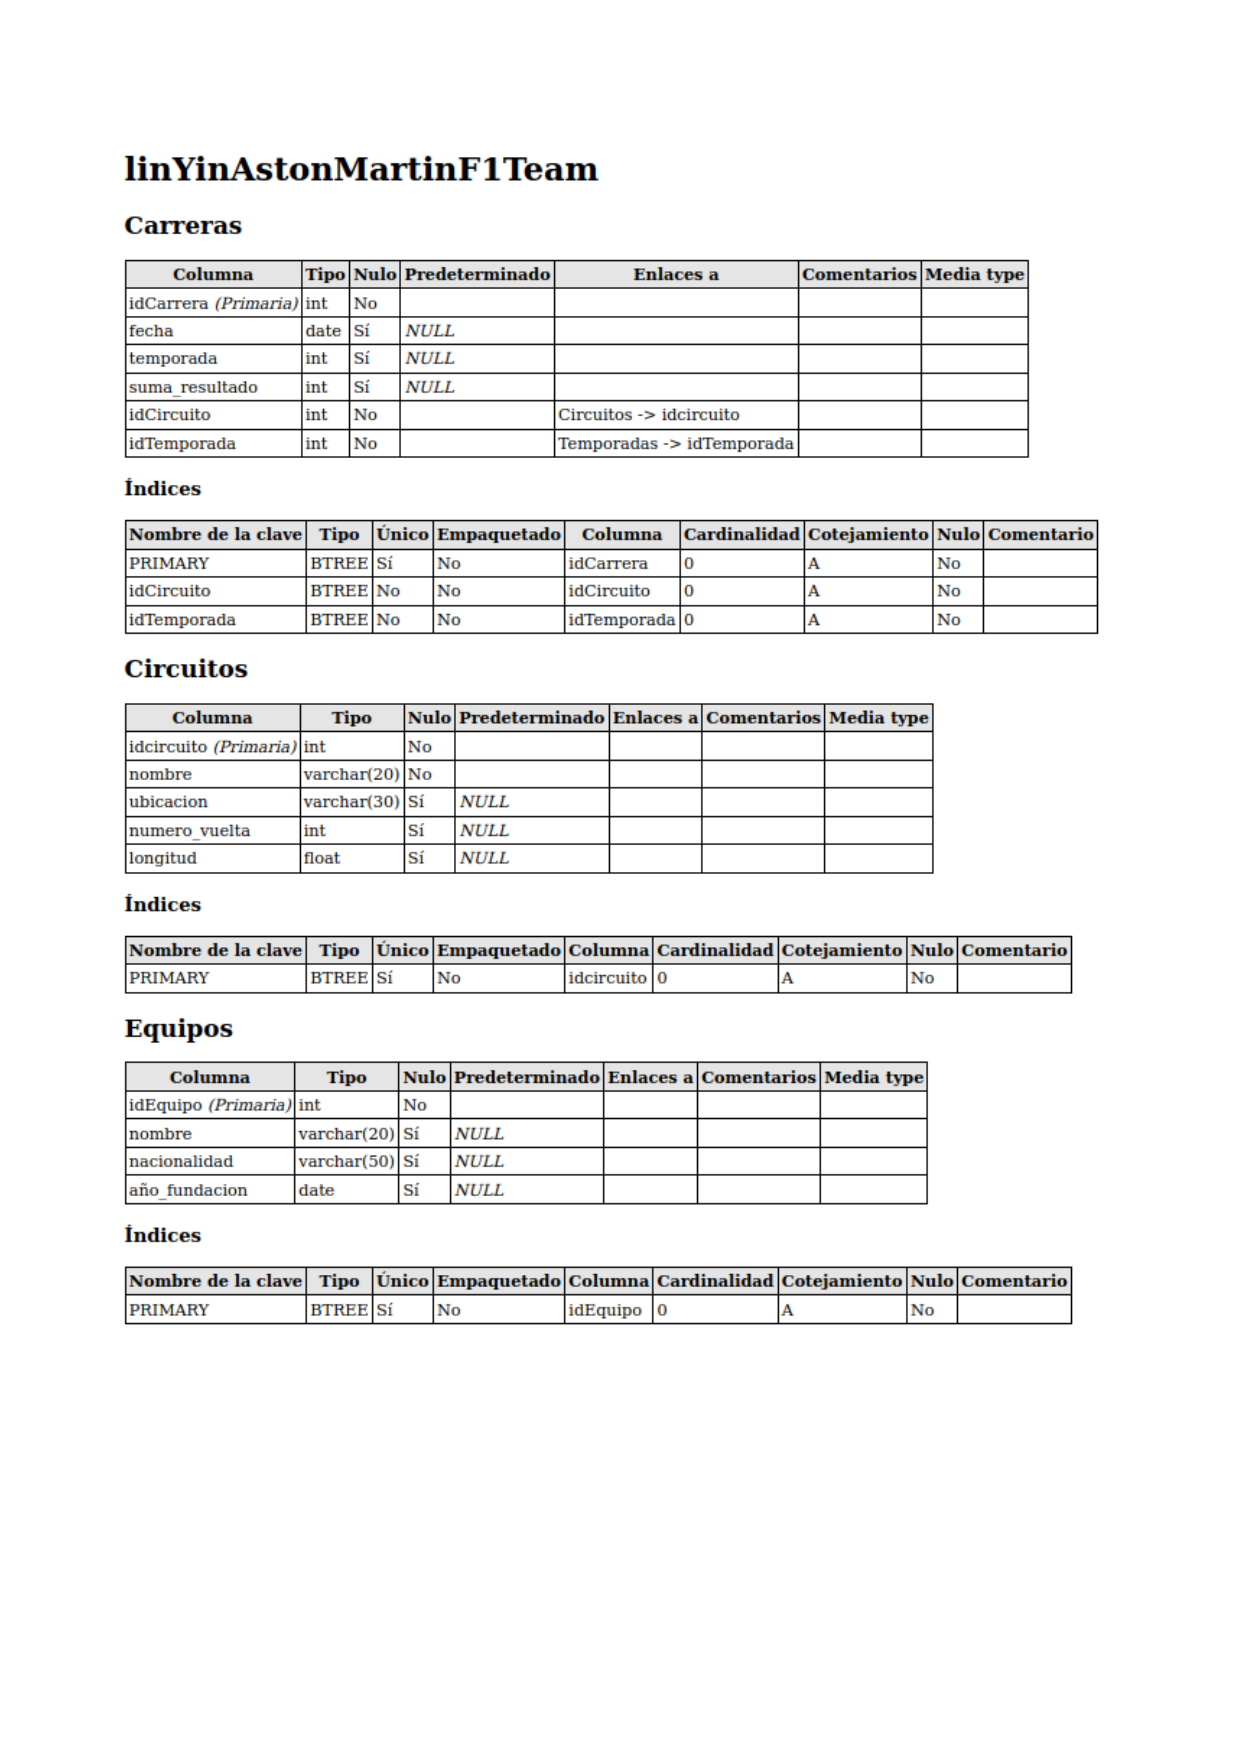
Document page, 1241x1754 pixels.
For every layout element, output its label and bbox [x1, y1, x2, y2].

picture [118, 146, 1123, 1339]
